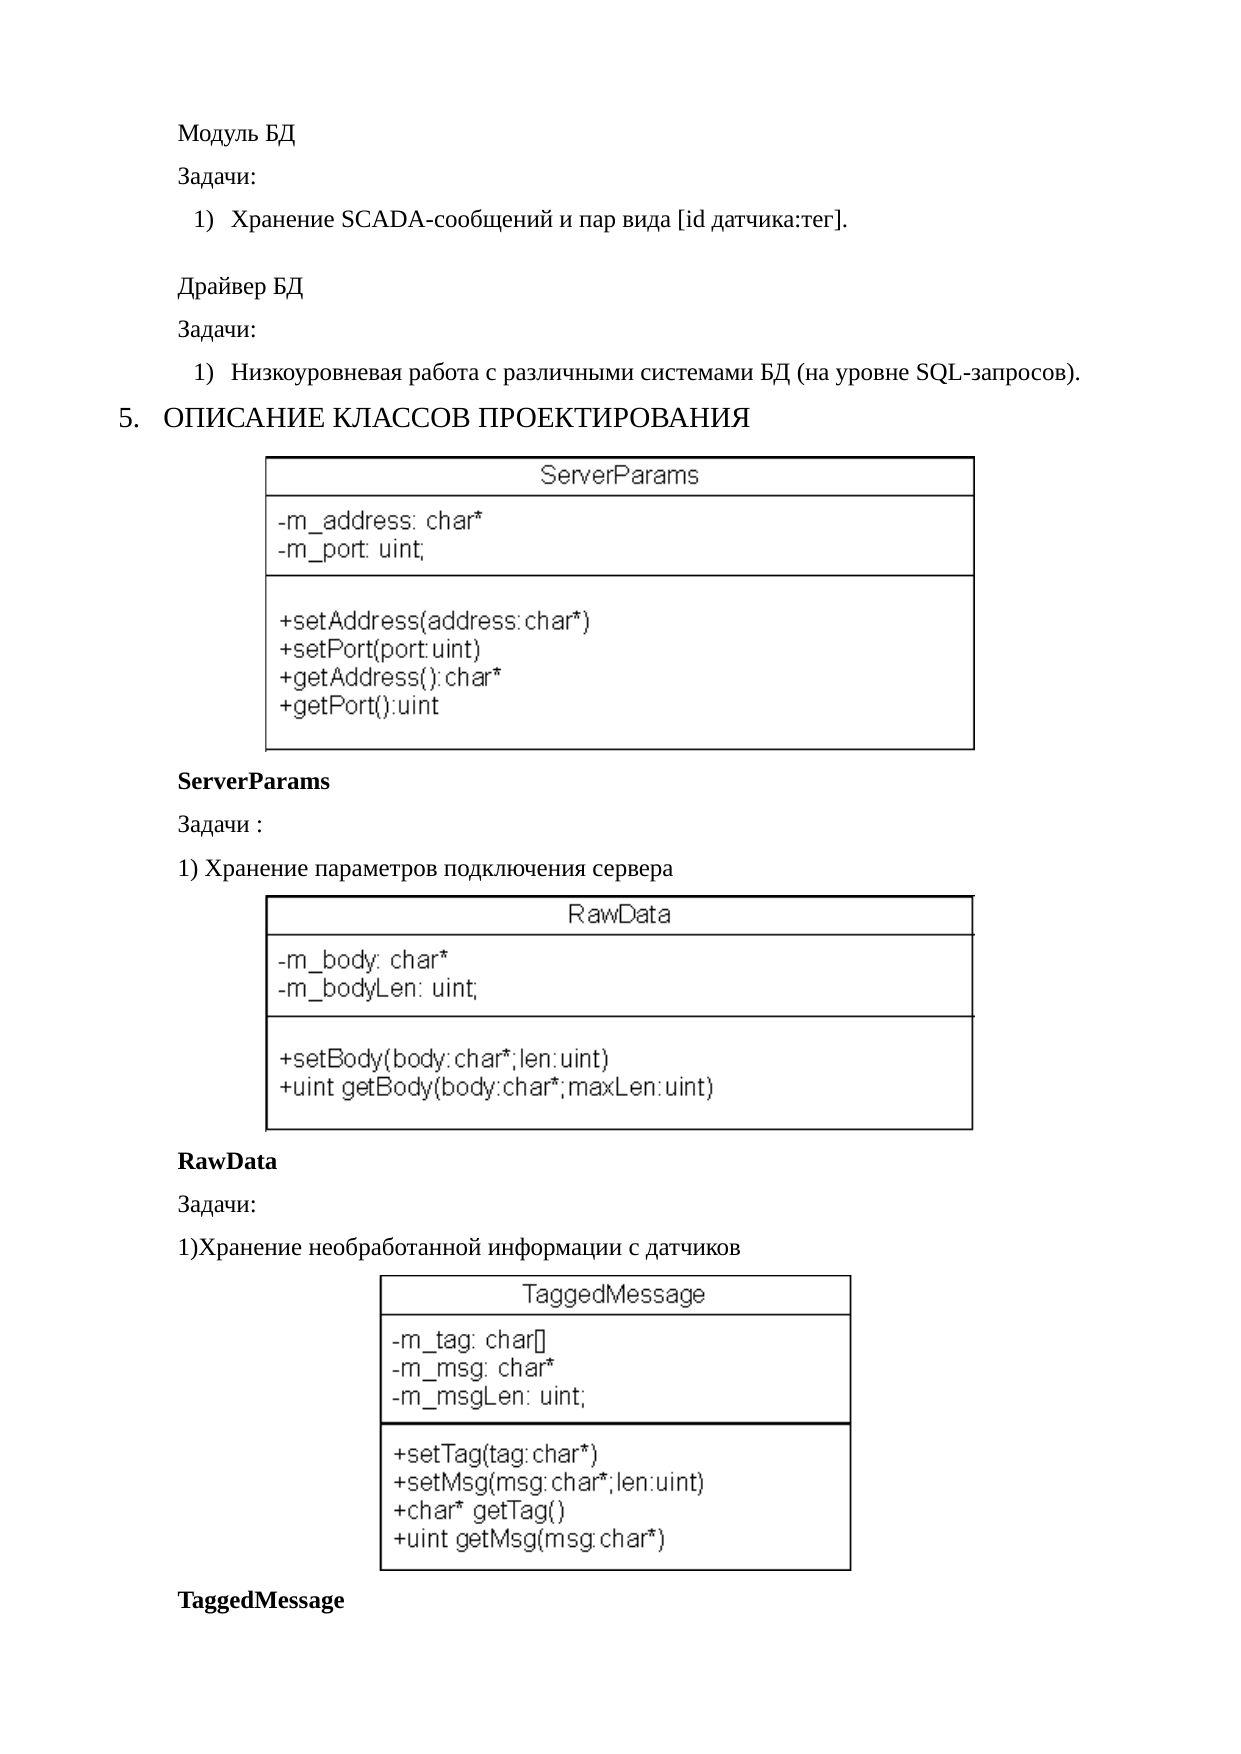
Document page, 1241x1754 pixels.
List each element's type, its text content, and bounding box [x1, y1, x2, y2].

text ServerParams [118, 457, 1122, 795]
picture [265, 456, 975, 752]
text Задачи : [118, 809, 1122, 838]
subtitle Модуль БД [177, 118, 1122, 147]
text Задачи: [118, 314, 1122, 343]
list Хранение SCADA-сообщений и пар вида [id датчика:тег]. [193, 204, 1122, 233]
subtitle Драйвер БД [177, 271, 1122, 300]
picture [265, 895, 975, 1132]
text RawData [118, 896, 1122, 1175]
list Низкоуровневая работа с различными системами БД (на уровне SQL-запросов). [193, 357, 1122, 386]
picture [379, 1275, 861, 1571]
text 1)Хранение необработанной информации с датчиков [118, 1232, 1122, 1261]
text Задачи: [118, 161, 1122, 190]
subtitle Описание классов проектирования [118, 401, 1122, 434]
text Задачи: [118, 1189, 1122, 1218]
text TaggedMessage [118, 1276, 1122, 1614]
text 1) Хранение параметров подключения сервера [118, 853, 1122, 881]
